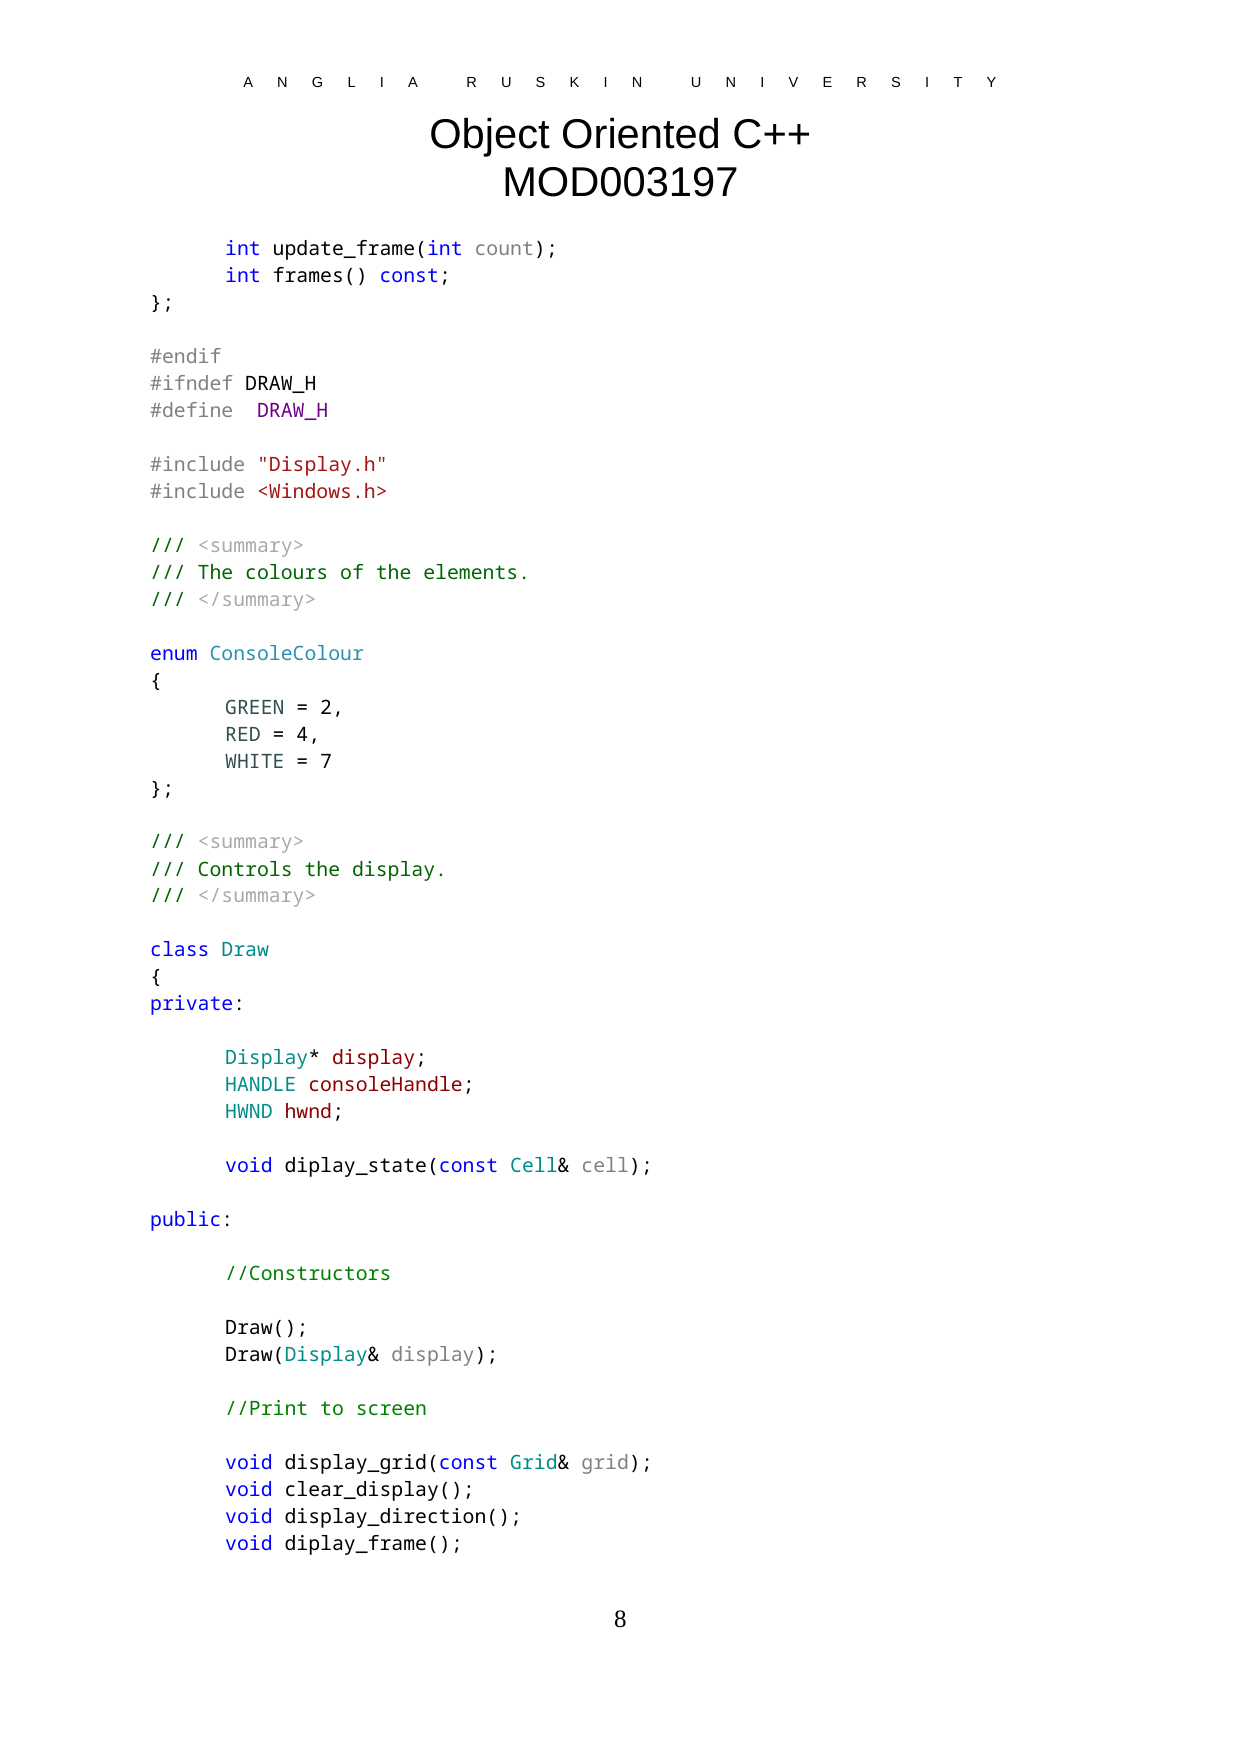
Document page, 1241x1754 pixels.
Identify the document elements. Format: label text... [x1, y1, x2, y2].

text #include <Windows.h> [150, 477, 1090, 504]
text { [150, 963, 1090, 990]
text #define DRAW_H [150, 396, 1090, 423]
text /// <summary> [150, 828, 1090, 855]
text Draw(); [150, 1313, 1090, 1340]
text HWND hwnd; [150, 1098, 1090, 1124]
text int update_frame(int count); [150, 234, 1090, 261]
text int frames() const; [150, 261, 1090, 288]
text #include "Display.h" [150, 450, 1090, 477]
text /// The colours of the elements. [150, 558, 1090, 585]
text public: [150, 1206, 1090, 1232]
text //Constructors [150, 1259, 1090, 1286]
text }; [150, 288, 1090, 315]
text /// </summary> [150, 882, 1090, 909]
text #endif [150, 342, 1090, 369]
text void display_direction(); [150, 1502, 1090, 1529]
text private: [150, 990, 1090, 1017]
text /// <summary> [150, 531, 1090, 558]
text #ifndef DRAW_H [150, 369, 1090, 396]
text HANDLE consoleHandle; [150, 1071, 1090, 1098]
text /// Controls the display. [150, 855, 1090, 882]
text enum ConsoleColour [150, 639, 1090, 666]
text }; [150, 774, 1090, 801]
text WHITE = 7 [150, 747, 1090, 774]
text GREEN = 2, [150, 693, 1090, 720]
text { [150, 666, 1090, 693]
text class Draw [150, 936, 1090, 963]
text Display* display; [150, 1044, 1090, 1071]
text //Print to screen [150, 1394, 1090, 1421]
text RED = 4, [150, 720, 1090, 747]
text void diplay_state(const Cell& cell); [150, 1152, 1090, 1178]
text void display_grid(const Grid& grid); [150, 1448, 1090, 1475]
text Draw(Display& display); [150, 1340, 1090, 1367]
text void clear_display(); [150, 1475, 1090, 1502]
text void diplay_frame(); [150, 1529, 1090, 1556]
text /// </summary> [150, 585, 1090, 612]
